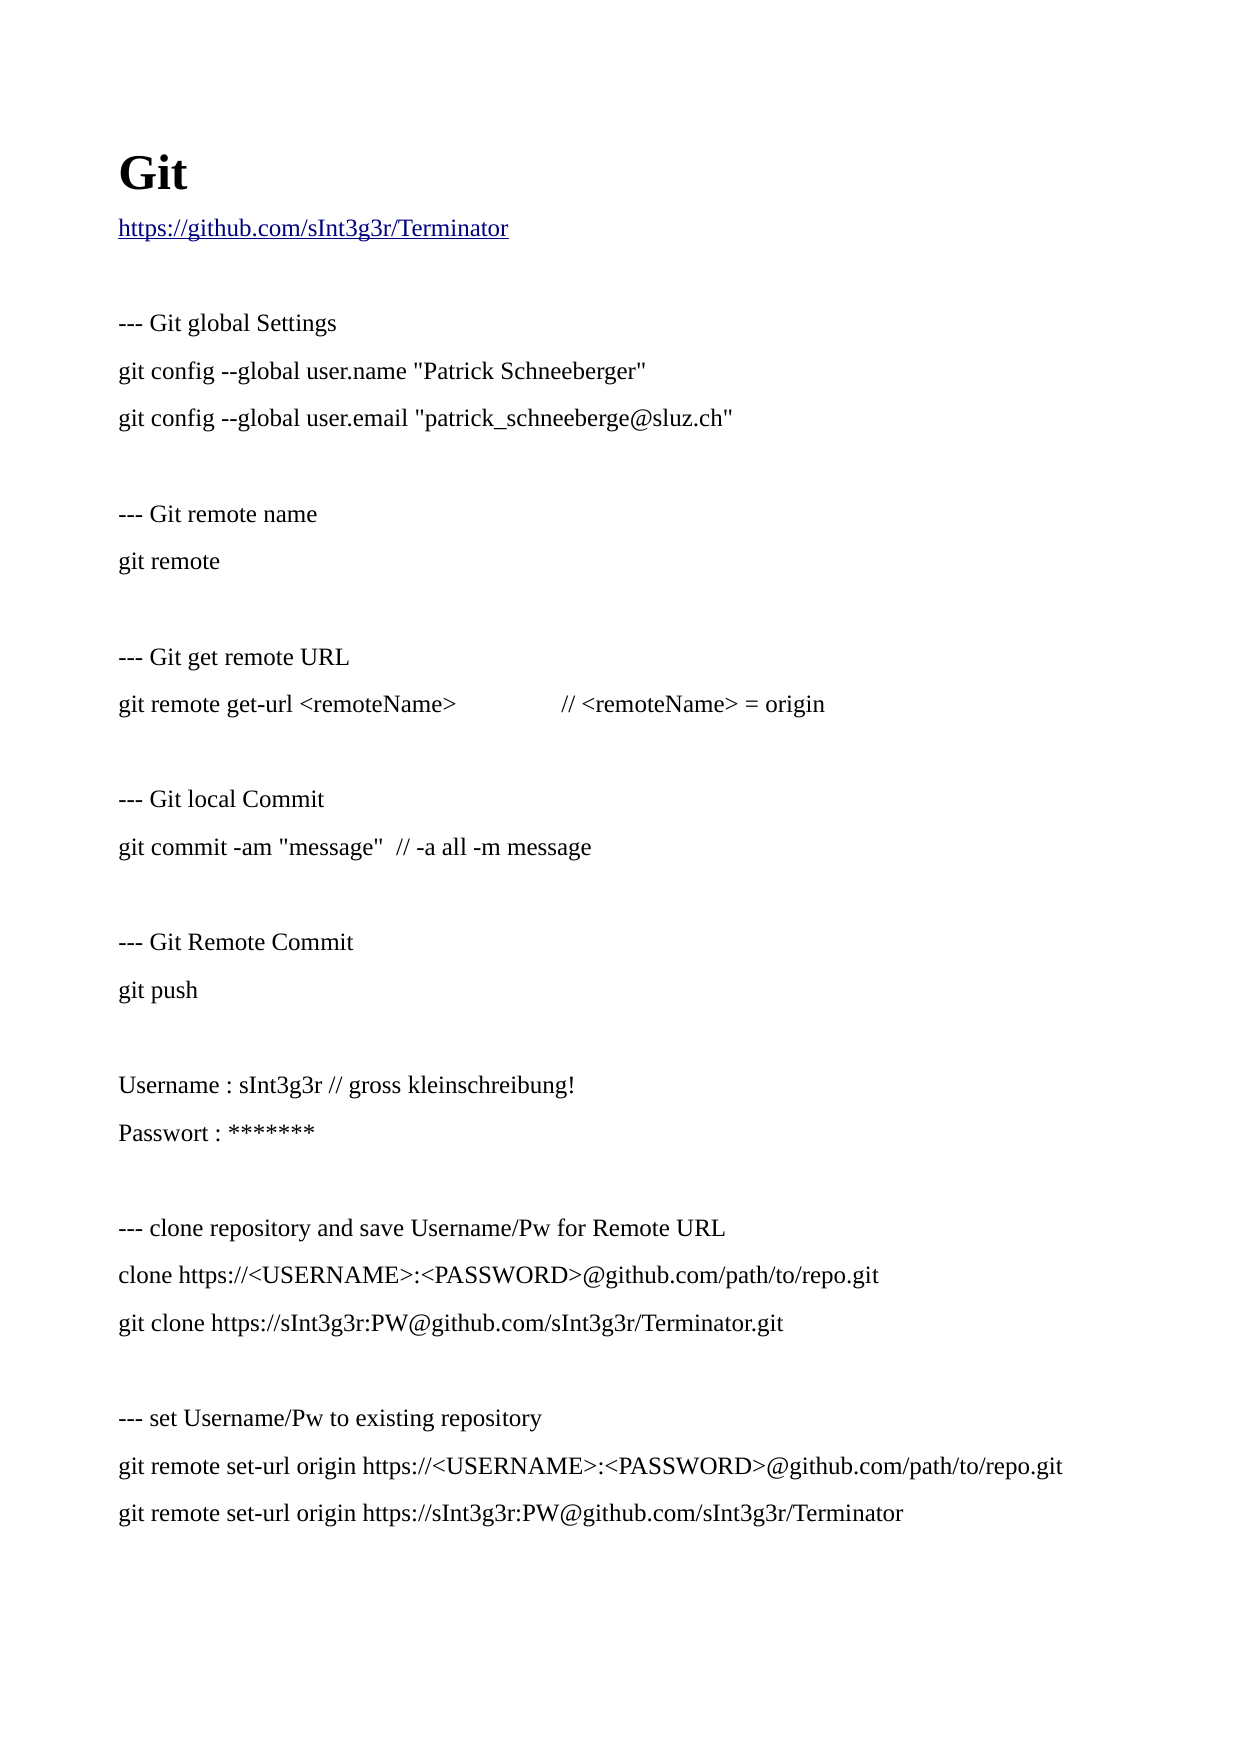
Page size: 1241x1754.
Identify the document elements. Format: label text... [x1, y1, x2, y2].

text git remote [118, 546, 1122, 575]
text --- Git Remote Commit [118, 927, 1122, 956]
text git remote get-url <remoteName> // <remoteName> = origin [118, 689, 1122, 718]
text git clone https://sInt3g3r:PW@github.com/sInt3g3r/Terminator.git [118, 1308, 1122, 1337]
text --- set Username/Pw to existing repository [118, 1403, 1122, 1432]
text git remote set-url origin https://sInt3g3r:PW@github.com/sInt3g3r/Terminator [118, 1498, 1122, 1527]
text clone https://<USERNAME>:<PASSWORD>@github.com/path/to/repo.git [118, 1260, 1122, 1289]
text git push [118, 975, 1122, 1003]
text --- Git remote name [118, 499, 1122, 527]
text https://github.com/sInt3g3r/Terminator [118, 213, 1122, 242]
text Username : sInt3g3r // gross kleinschreibung! [118, 1070, 1122, 1099]
text --- Git global Settings [118, 308, 1122, 337]
text --- clone repository and save Username/Pw for Remote URL [118, 1213, 1122, 1242]
text git commit -am "message" // -a all -m message [118, 832, 1122, 861]
text git config --global user.name "Patrick Schneeberger" [118, 356, 1122, 385]
text Passwort : ******* [118, 1118, 1122, 1146]
subtitle Git [118, 143, 1122, 201]
text git remote set-url origin https://<USERNAME>:<PASSWORD>@github.com/path/to/repo.git [118, 1451, 1122, 1479]
text --- Git local Commit [118, 784, 1122, 813]
text git config --global user.email "patrick_schneeberge@sluz.ch" [118, 403, 1122, 432]
text --- Git get remote URL [118, 642, 1122, 670]
